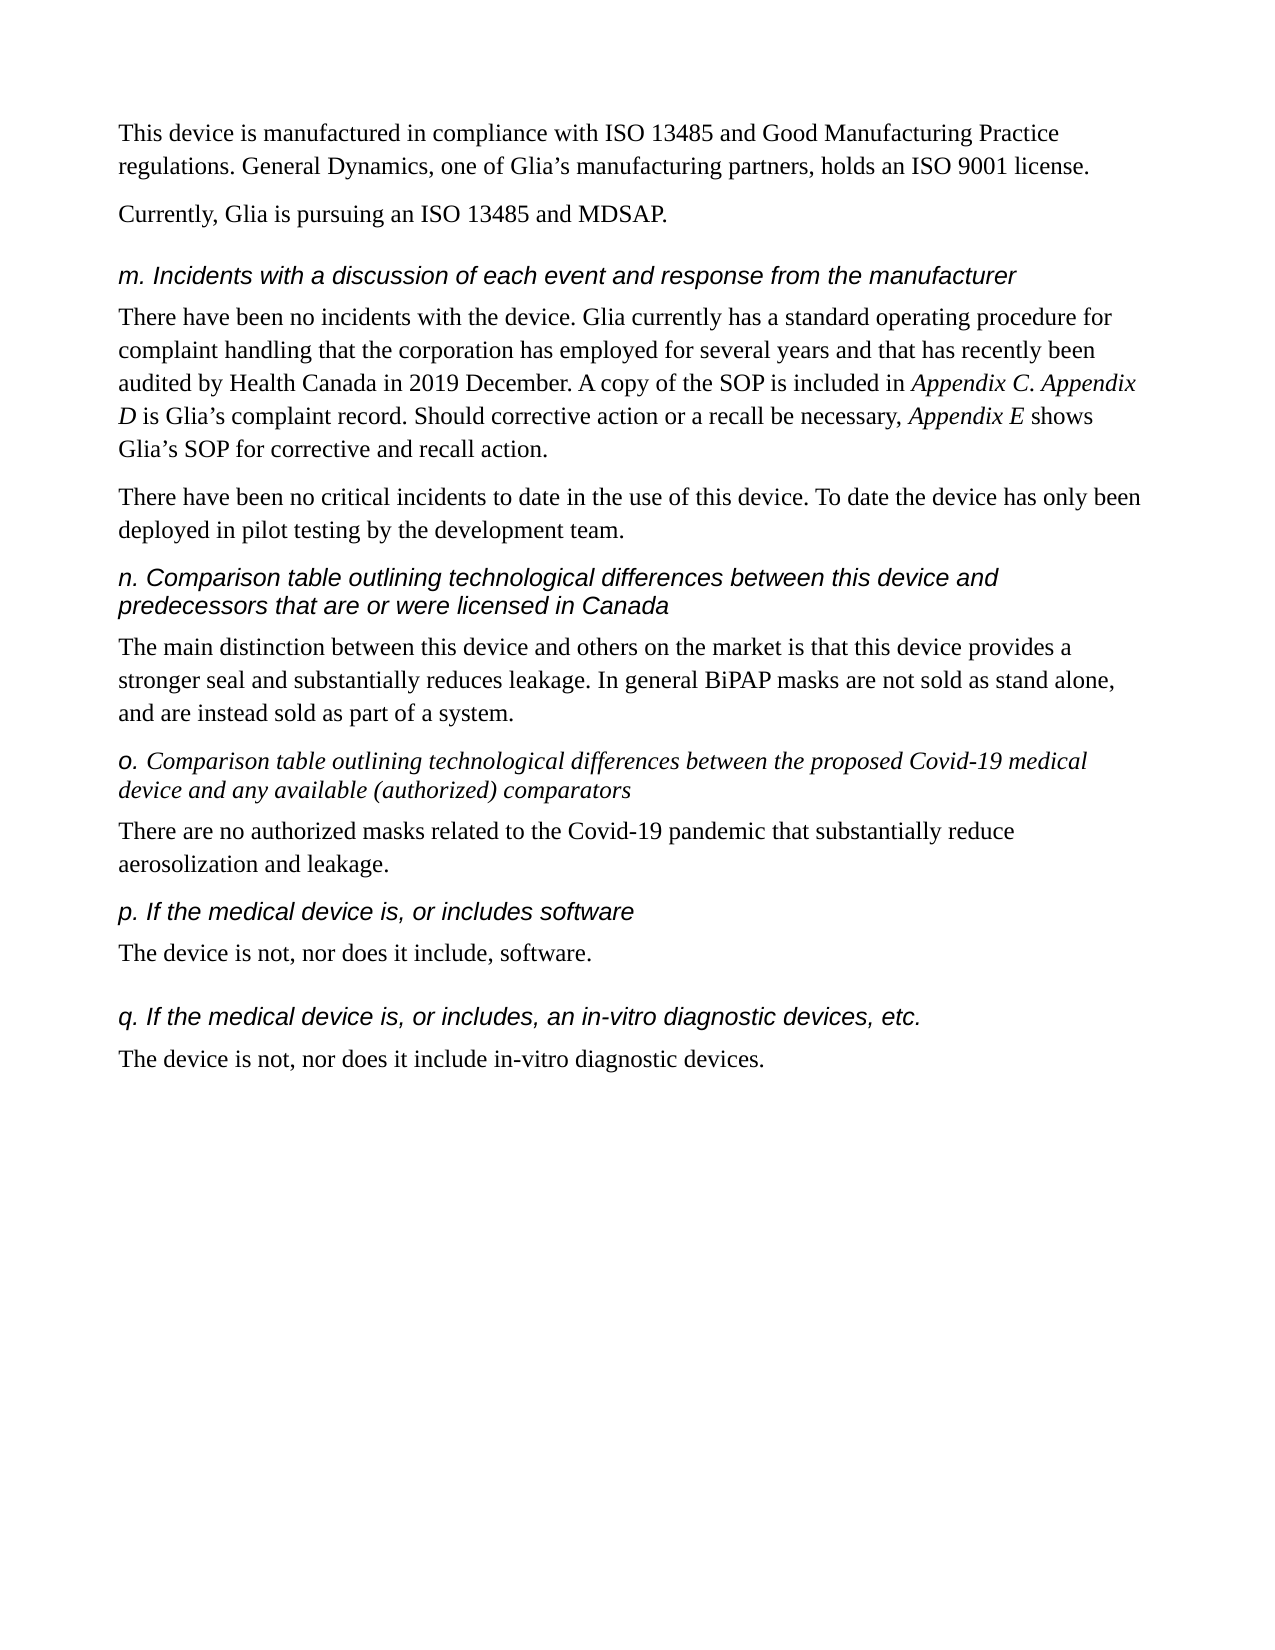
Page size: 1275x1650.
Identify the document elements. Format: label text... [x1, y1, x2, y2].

text There are no authorized masks related to the Covid-19 pandemic that substantially reduce aerosolization and leakage. [118, 816, 1157, 878]
subtitle p. If the medical device is, or includes software [118, 897, 1157, 926]
subtitle n. Comparison table outlining technological differences between this device and predecessors that are or were licensed in Canada [118, 562, 1157, 620]
text There have been no incidents with the device. Glia currently has a standard operating procedure for complaint handling that the corporation has employed for several years and that has recently been audited by Health Canada in 2019 December. A copy of the SOP is included in Appendix C. Appendix D is Glia’s complaint record. Should corrective action or a recall be necessary, Appendix E shows Glia’s SOP for corrective and recall action. [118, 302, 1157, 463]
text The device is not, nor does it include in-vitro diagnostic devices. [118, 1044, 1157, 1072]
text There have been no critical incidents to date in the use of this device. To date the device has only been deployed in pilot testing by the development team. [118, 482, 1157, 544]
subtitle m. Incidents with a discussion of each event and response from the manufacturer [118, 261, 1157, 290]
text The main distinction between this device and others on the market is that this device provides a stronger seal and substantially reduces leakage. In general BiPAP masks are not sold as stand alone, and are instead sold as part of a system. [118, 632, 1157, 727]
text Currently, Glia is pursuing an ISO 13485 and MDSAP. [118, 199, 1157, 227]
subtitle o. Comparison table outlining technological differences between the proposed Covid-19 medical device and any available (authorized) comparators [118, 746, 1157, 804]
text This device is manufactured in compliance with ISO 13485 and Good Manufacturing Practice regulations. General Dynamics, one of Glia’s manufacturing partners, holds an ISO 9001 license. [118, 118, 1157, 180]
text The device is not, nor does it include, software. [118, 938, 1157, 967]
subtitle q. If the medical device is, or includes, an in-vitro diagnostic devices, etc. [118, 1002, 1157, 1031]
